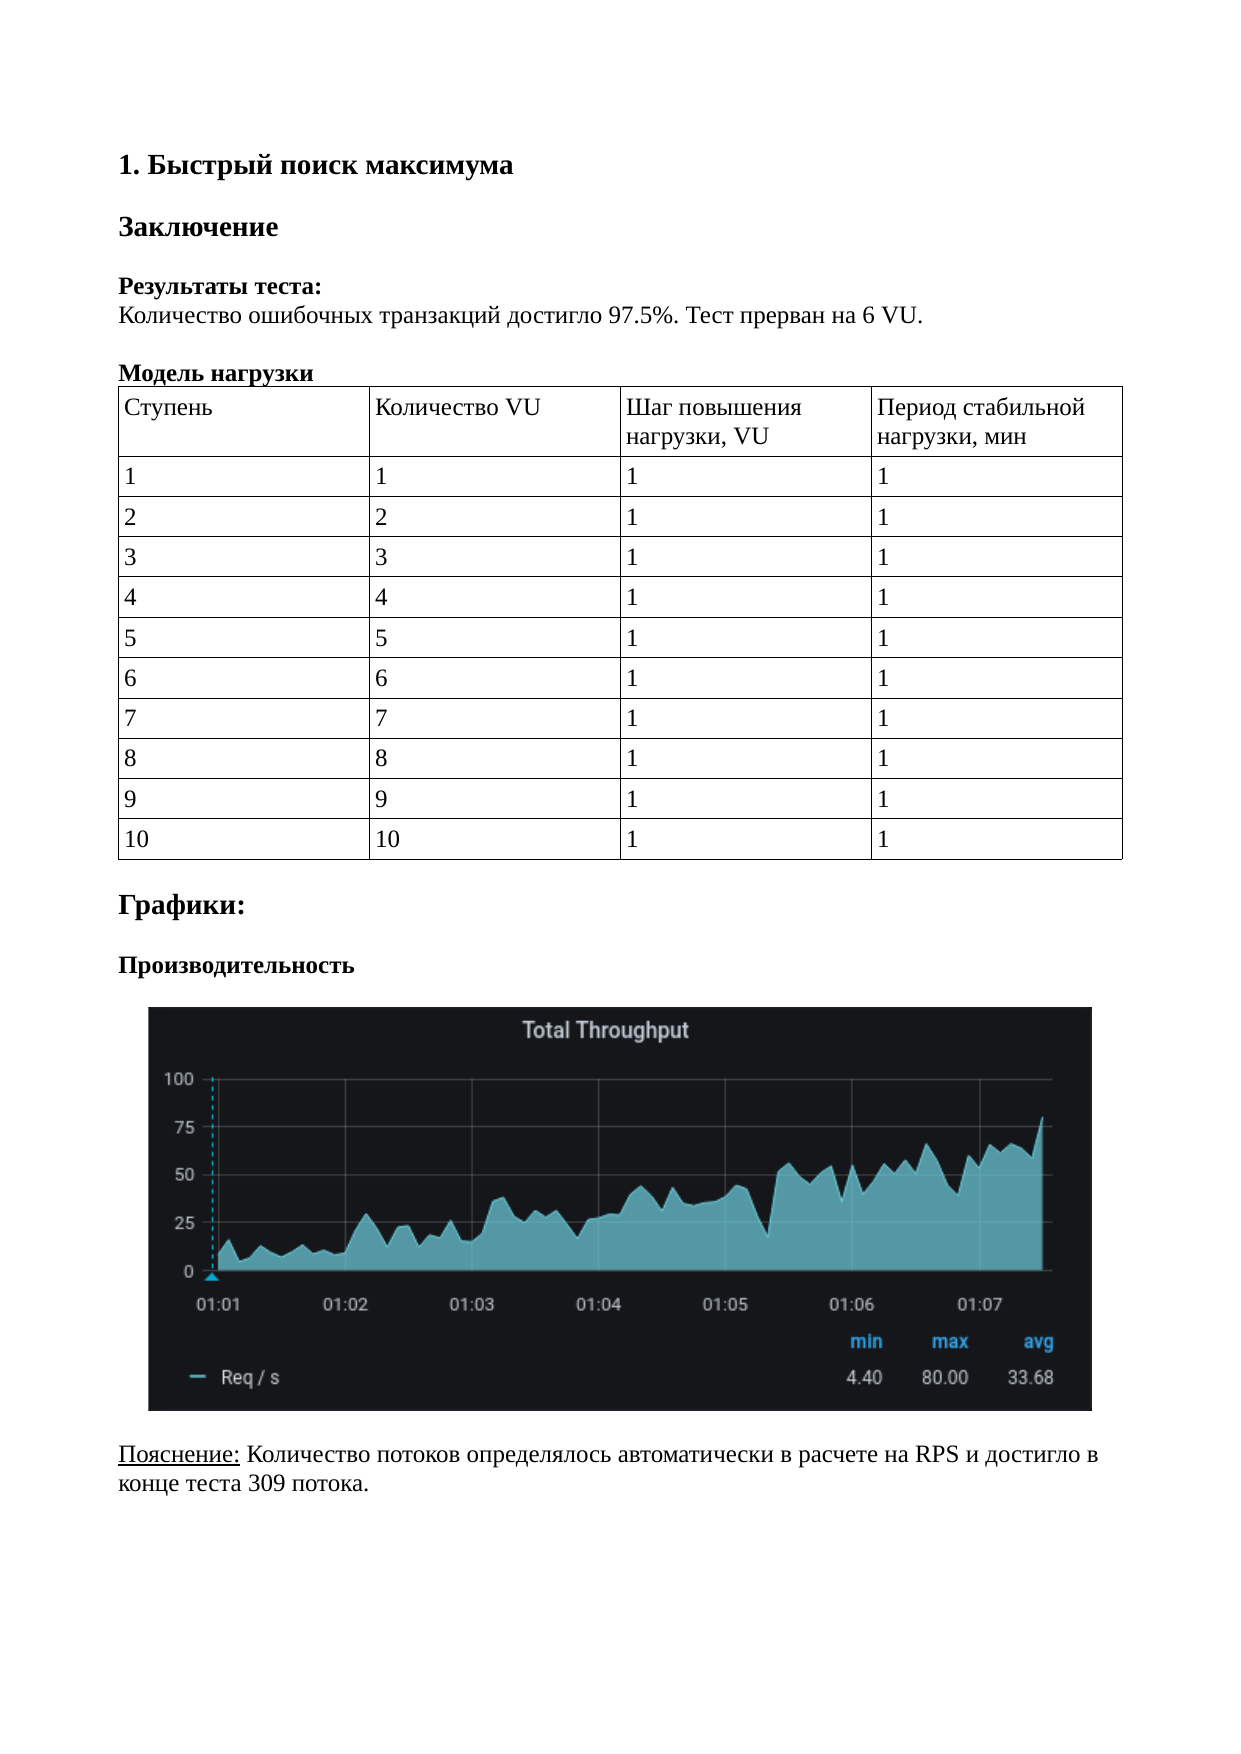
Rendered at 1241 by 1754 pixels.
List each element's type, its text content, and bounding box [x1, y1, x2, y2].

text Заключение [118, 209, 1122, 243]
table_header Период стабильной нагрузки, мин [872, 387, 1122, 456]
table_cell 1 [872, 819, 1122, 859]
table_cell 1 [872, 658, 1122, 697]
table_cell 1 [621, 537, 871, 576]
table_cell 1 [621, 779, 871, 818]
text Пояснение: Количество потоков определялось автоматически в расчете на RPS и достигло в конце теста 309 потока. [118, 1439, 1122, 1497]
text Результаты теста: [118, 271, 1122, 300]
table_cell 1 [872, 618, 1122, 657]
table_cell 1 [621, 618, 871, 657]
table_cell 1 [872, 457, 1122, 496]
table_cell 8 [370, 739, 620, 778]
table_cell 8 [119, 739, 369, 778]
table_cell 1 [119, 457, 369, 496]
table_cell 9 [119, 779, 369, 818]
table_cell 5 [370, 618, 620, 657]
text Модель нагрузки [118, 358, 1122, 386]
table_cell 1 [621, 699, 871, 738]
table_cell 2 [370, 497, 620, 536]
table_cell 4 [370, 577, 620, 617]
table_cell 3 [370, 537, 620, 576]
table_cell 10 [119, 819, 369, 859]
table_header Шаг повышения нагрузки, VU [621, 387, 871, 456]
picture [148, 1007, 1092, 1411]
table_cell 3 [119, 537, 369, 576]
table_cell 1 [872, 537, 1122, 576]
table_cell 2 [119, 497, 369, 536]
table_cell 1 [872, 739, 1122, 778]
table_header Количество VU [370, 387, 620, 456]
text Графики: [118, 887, 1122, 921]
table_header Ступень [119, 387, 369, 456]
table_cell 1 [621, 658, 871, 697]
table_cell 1 [621, 739, 871, 778]
table_cell 9 [370, 779, 620, 818]
table_cell 1 [621, 577, 871, 617]
table_cell 5 [119, 618, 369, 657]
table_cell 7 [119, 699, 369, 738]
table_cell 1 [621, 457, 871, 496]
text Производительность [118, 950, 1122, 978]
table_cell 1 [621, 497, 871, 536]
table_cell 1 [370, 457, 620, 496]
table_cell 6 [119, 658, 369, 697]
table_cell 1 [621, 819, 871, 859]
table_cell 4 [119, 577, 369, 617]
table_cell 10 [370, 819, 620, 859]
text 1. Быстрый поиск максимума [118, 147, 1122, 180]
table_cell 6 [370, 658, 620, 697]
table_cell 1 [872, 497, 1122, 536]
table_cell 1 [872, 779, 1122, 818]
text Количество ошибочных транзакций достигло 97.5%. Тест прерван на 6 VU. [118, 300, 1122, 329]
table_cell 1 [872, 699, 1122, 738]
table_cell 7 [370, 699, 620, 738]
table_cell 1 [872, 577, 1122, 617]
